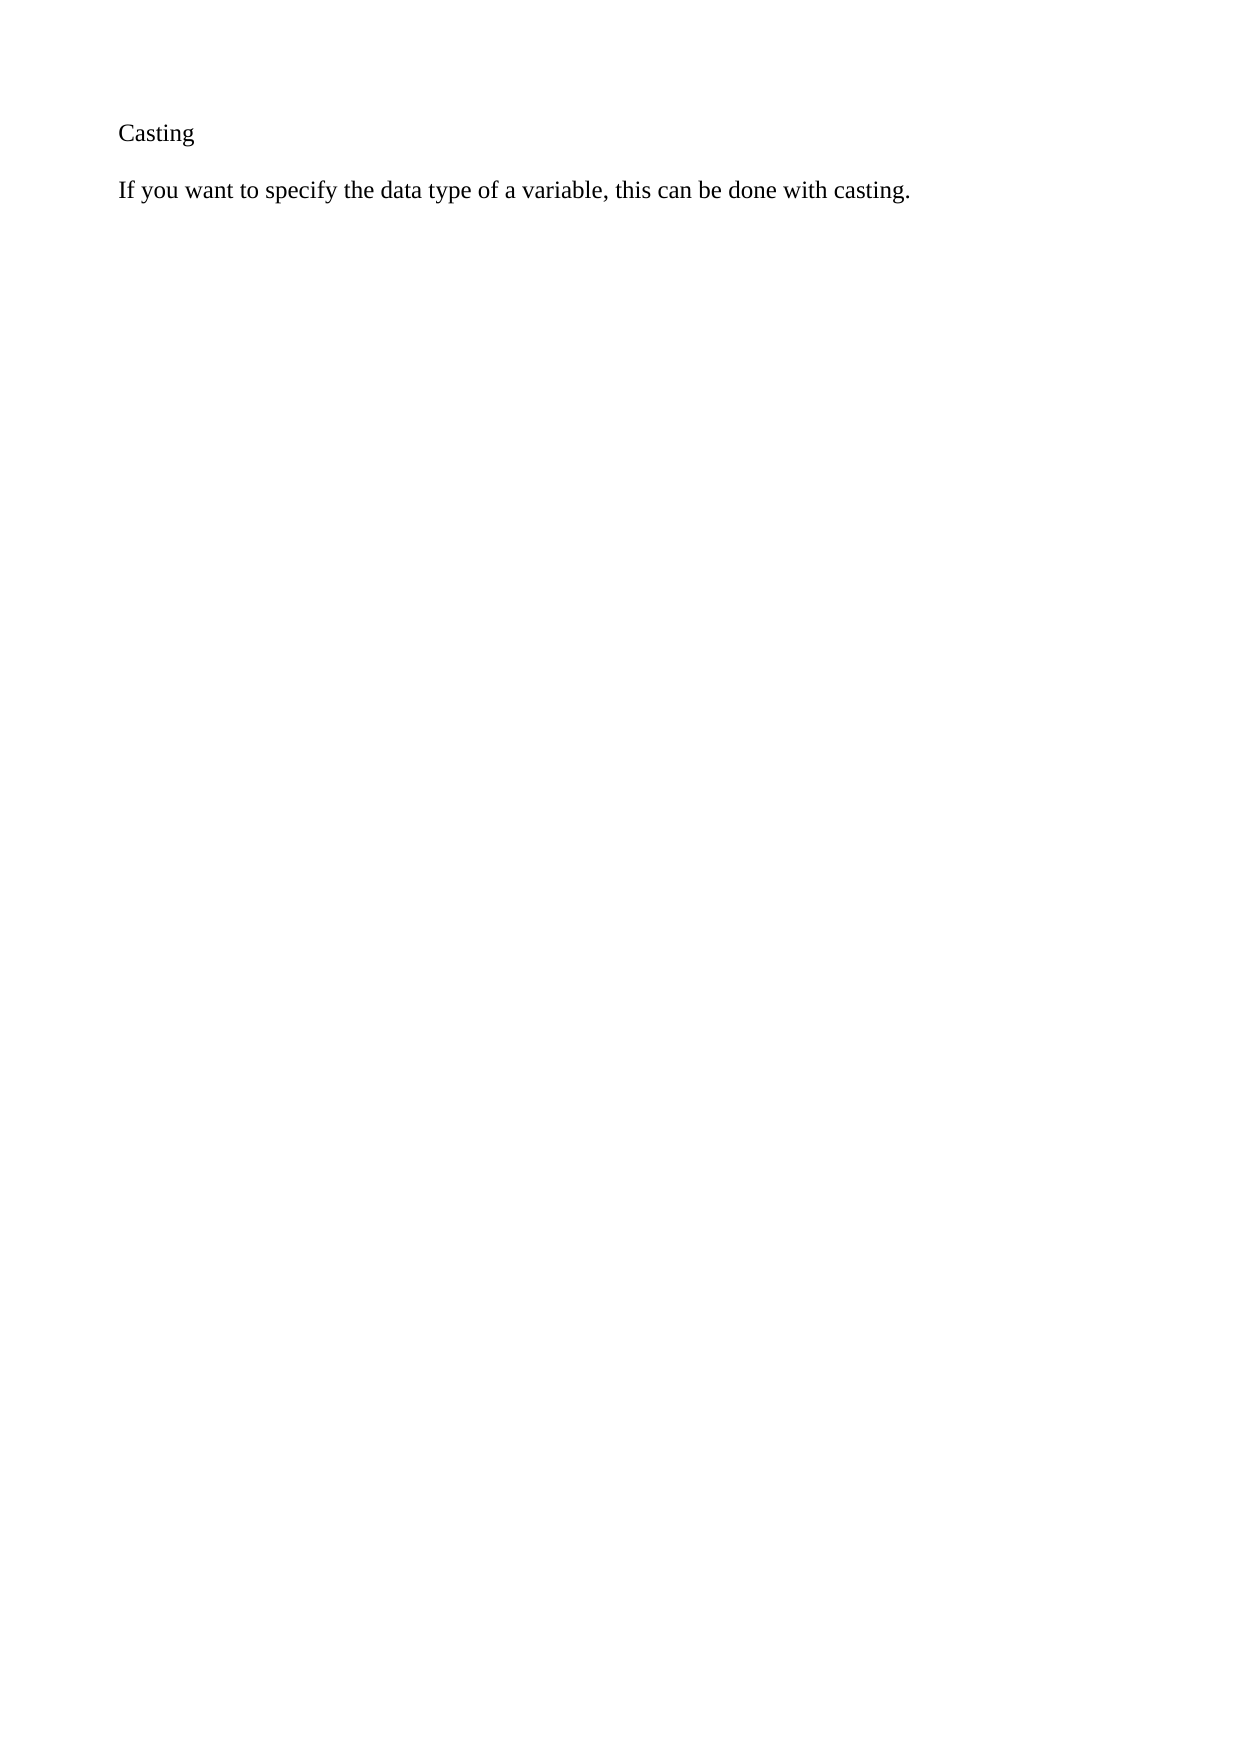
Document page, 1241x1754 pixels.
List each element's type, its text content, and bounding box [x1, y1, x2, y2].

text If you want to specify the data type of a variable, this can be done with casting. [118, 176, 1122, 204]
text Casting [118, 118, 1122, 147]
